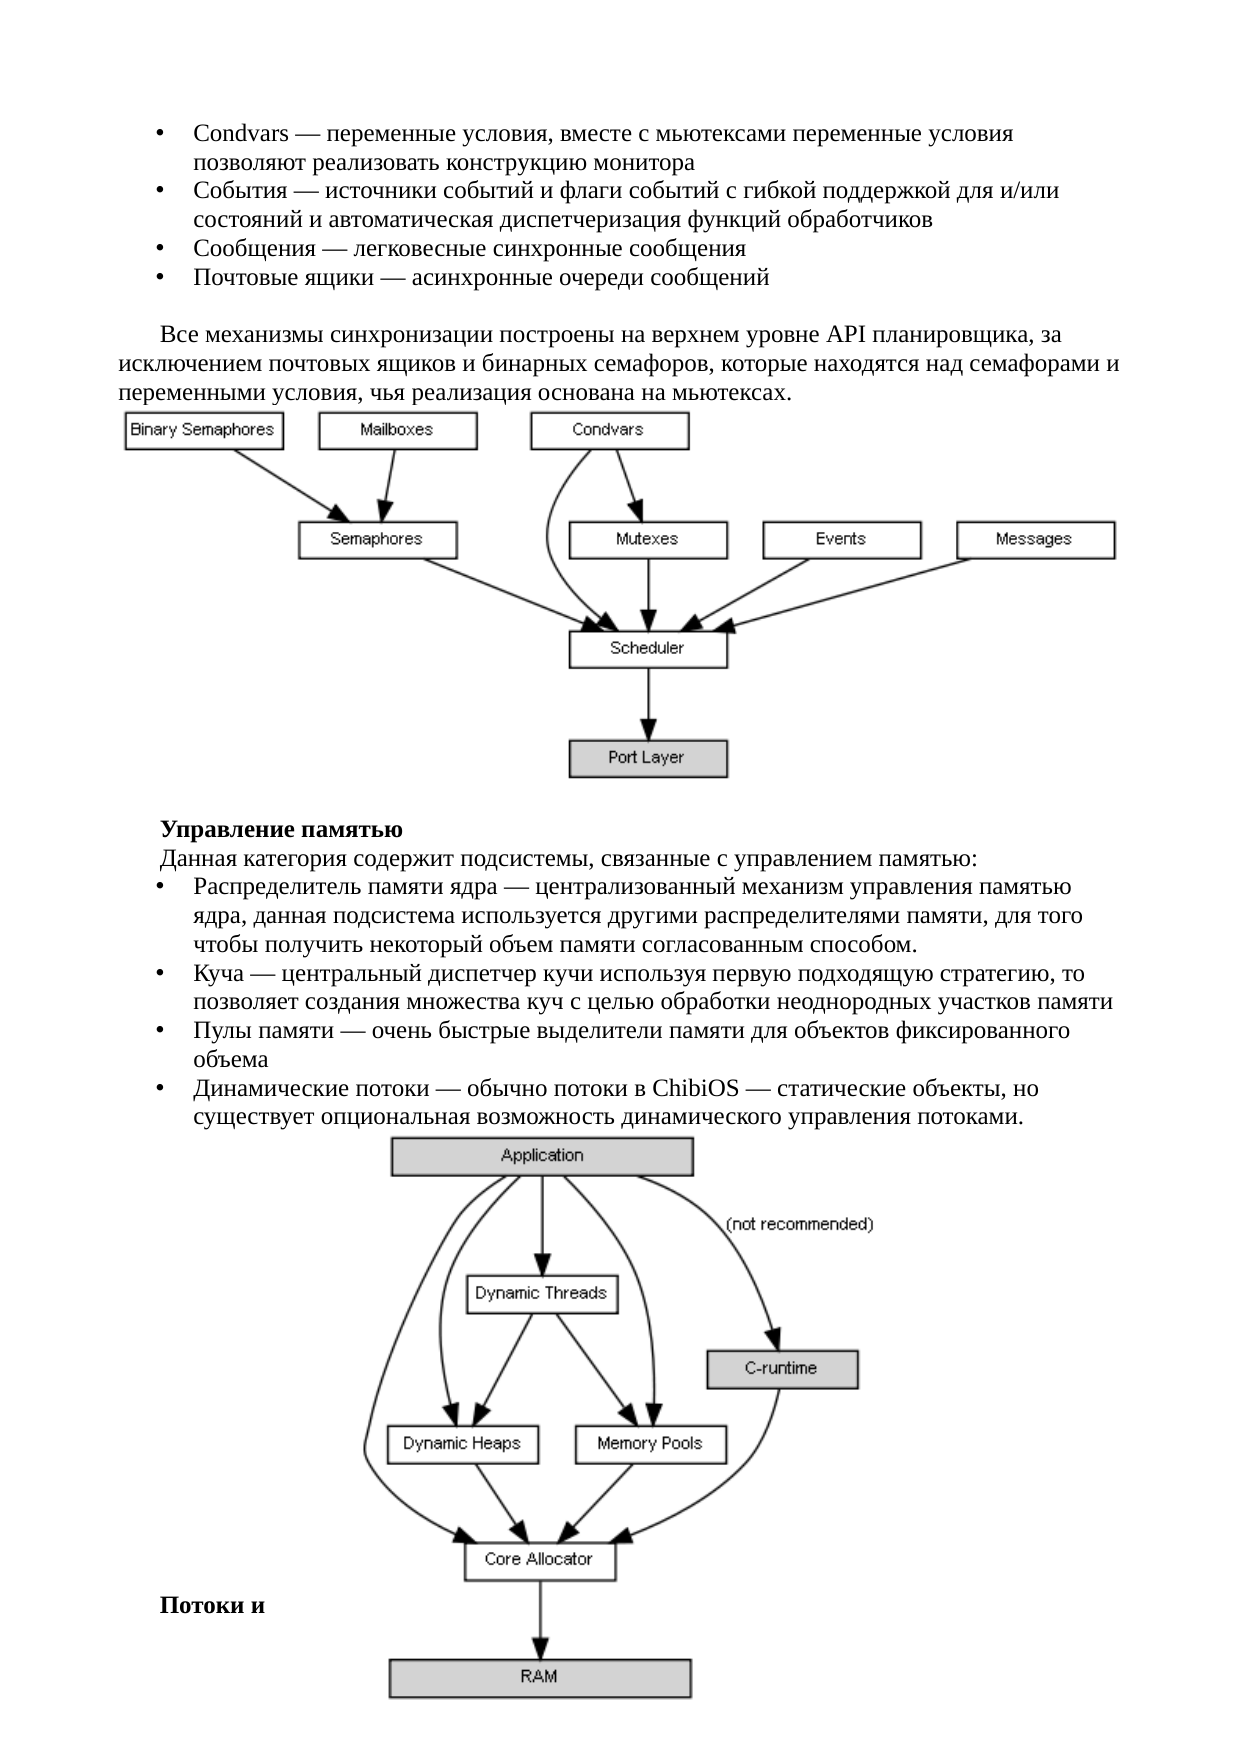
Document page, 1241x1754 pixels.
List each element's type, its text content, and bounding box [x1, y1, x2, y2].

list Динамические потоки — обычно потоки в ChibiOS — статические объекты, но существует опциональная возможность динамического управления потоками. [156, 1073, 1122, 1130]
text [884, 1590, 1122, 1619]
list Condvars — переменные условия, вместе с мьютексами переменные условия позволяют реализовать конструкцию монитора [156, 118, 1122, 176]
text Все механизмы синхронизации построены на верхнем уровне API планировщика, за исключением почтовых ящиков и бинарных семафоров, которые находятся над семафорами и переменными условия, чья реализация основана на мьютексах. [118, 319, 1122, 405]
list События — источники событий и флаги событий с гибкой поддержкой для и/или состояний и автоматическая диспетчеризация функций обработчиков [156, 176, 1122, 233]
picture [118, 405, 1123, 786]
list Распределитель памяти ядра — централизованный механизм управления памятью ядра, данная подсистема используется другими распределителями памяти, для того чтобы получить некоторый объем памяти согласованным способом. [156, 871, 1122, 958]
picture [356, 1130, 884, 1706]
text Данная категория содержит подсистемы, связанные с управлением памятью: [118, 843, 1122, 871]
list Сообщения — легковесные синхронные сообщения [156, 233, 1122, 262]
text Управление памятью [118, 814, 1122, 843]
list Куча — центральный диспетчер кучи используя первую подходящую стратегию, то позволяет создания множества куч с целью обработки неоднородных участков памяти [156, 958, 1122, 1015]
list Пулы памяти — очень быстрые выделители памяти для объектов фиксированного объема [156, 1015, 1122, 1073]
text Потоки и [118, 1590, 356, 1619]
list Почтовые ящики — асинхронные очереди сообщений [156, 262, 1122, 291]
